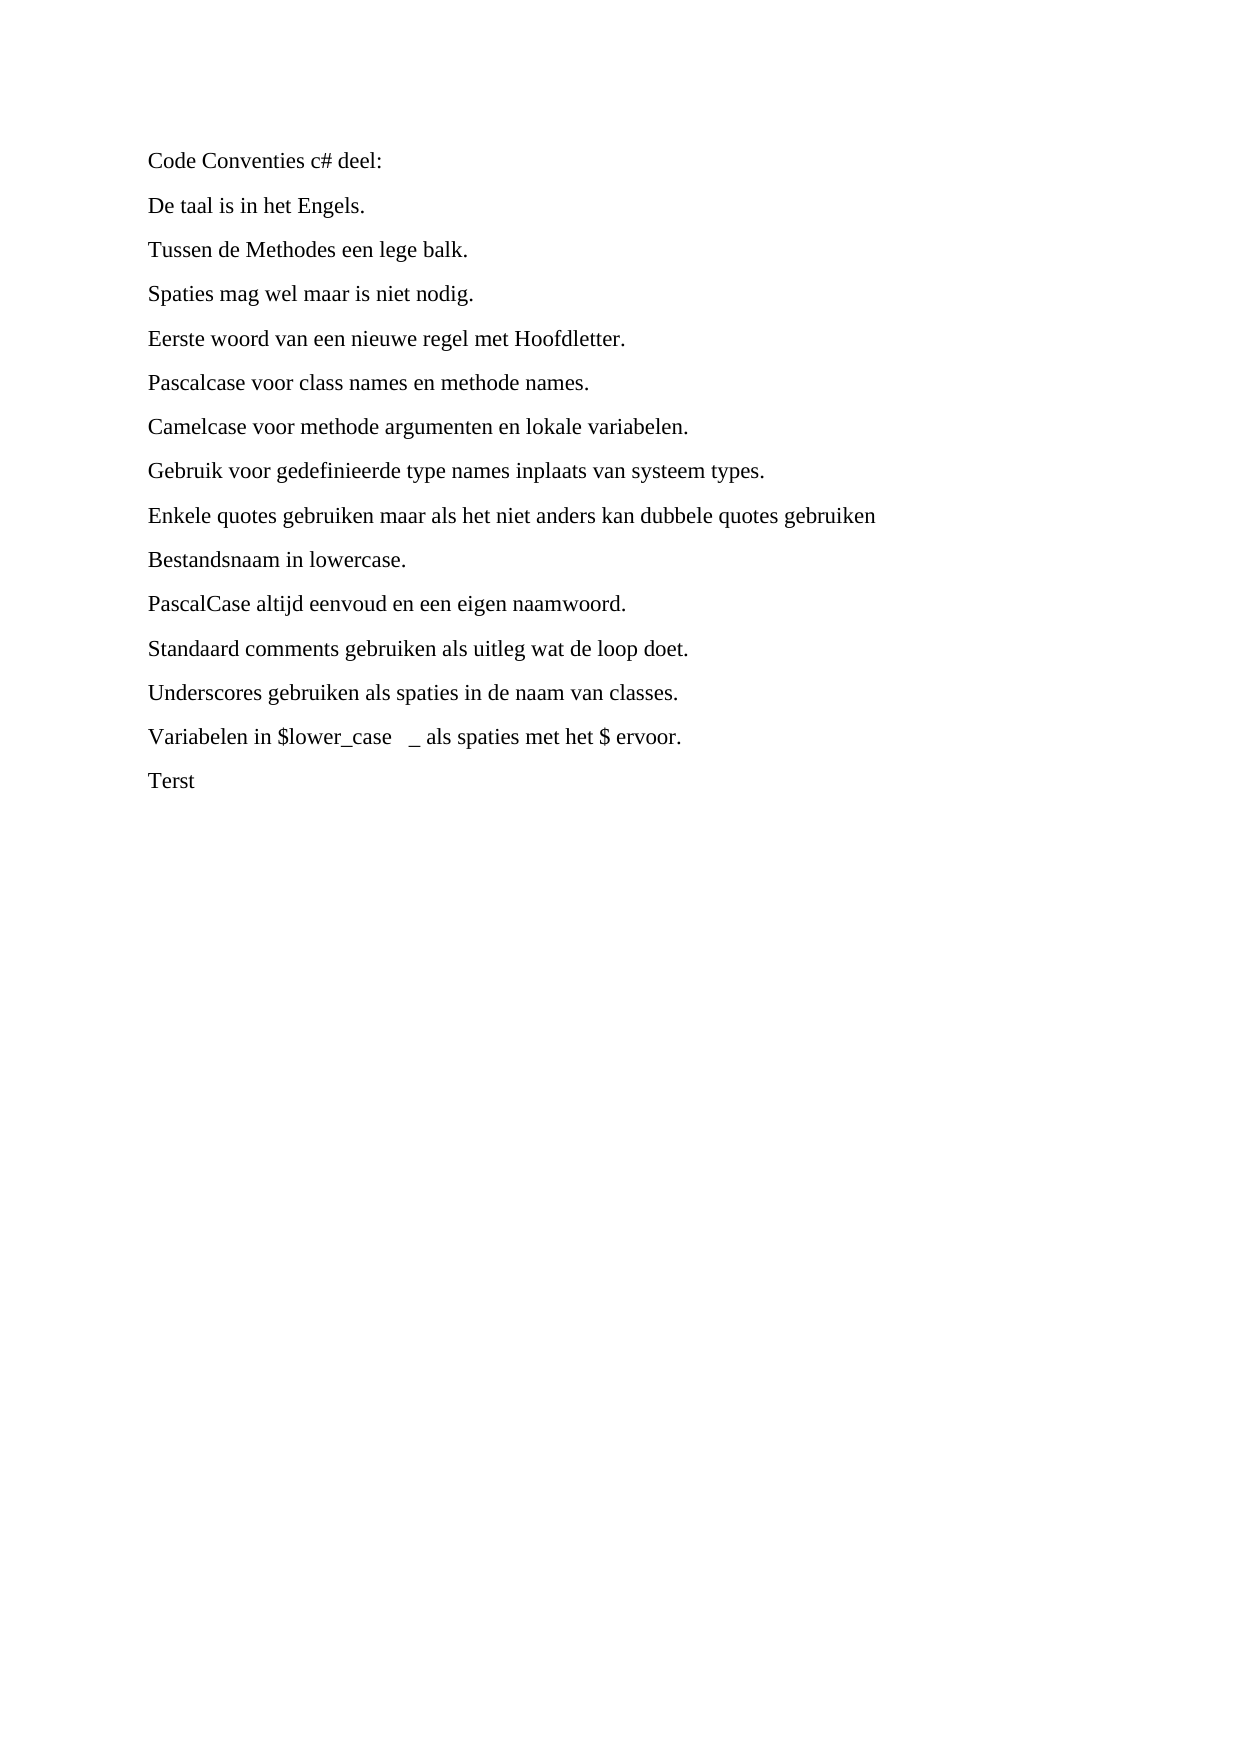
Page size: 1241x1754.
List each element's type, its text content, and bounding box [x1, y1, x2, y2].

text Gebruik voor gedefinieerde type names inplaats van systeem types. [148, 457, 1093, 484]
text Terst [148, 767, 1093, 794]
text De taal is in het Engels. [148, 192, 1093, 218]
text PascalCase altijd eenvoud en een eigen naamwoord. [148, 590, 1093, 617]
text Camelcase voor methode argumenten en lokale variabelen. [148, 413, 1093, 439]
text Variabelen in $lower_case _ als spaties met het $ ervoor. [148, 723, 1093, 749]
text Underscores gebruiken als spaties in de naam van classes. [148, 679, 1093, 705]
text Eerste woord van een nieuwe regel met Hoofdletter. [148, 325, 1093, 351]
text Spaties mag wel maar is niet nodig. [148, 280, 1093, 307]
text Enkele quotes gebruiken maar als het niet anders kan dubbele quotes gebruiken [148, 502, 1093, 528]
text Bestandsnaam in lowercase. [148, 546, 1093, 572]
text Tussen de Methodes een lege balk. [148, 236, 1093, 262]
text Pascalcase voor class names en methode names. [148, 369, 1093, 395]
text Standaard comments gebruiken als uitleg wat de loop doet. [148, 634, 1093, 661]
text Code Conventies c# deel: [148, 148, 1093, 174]
